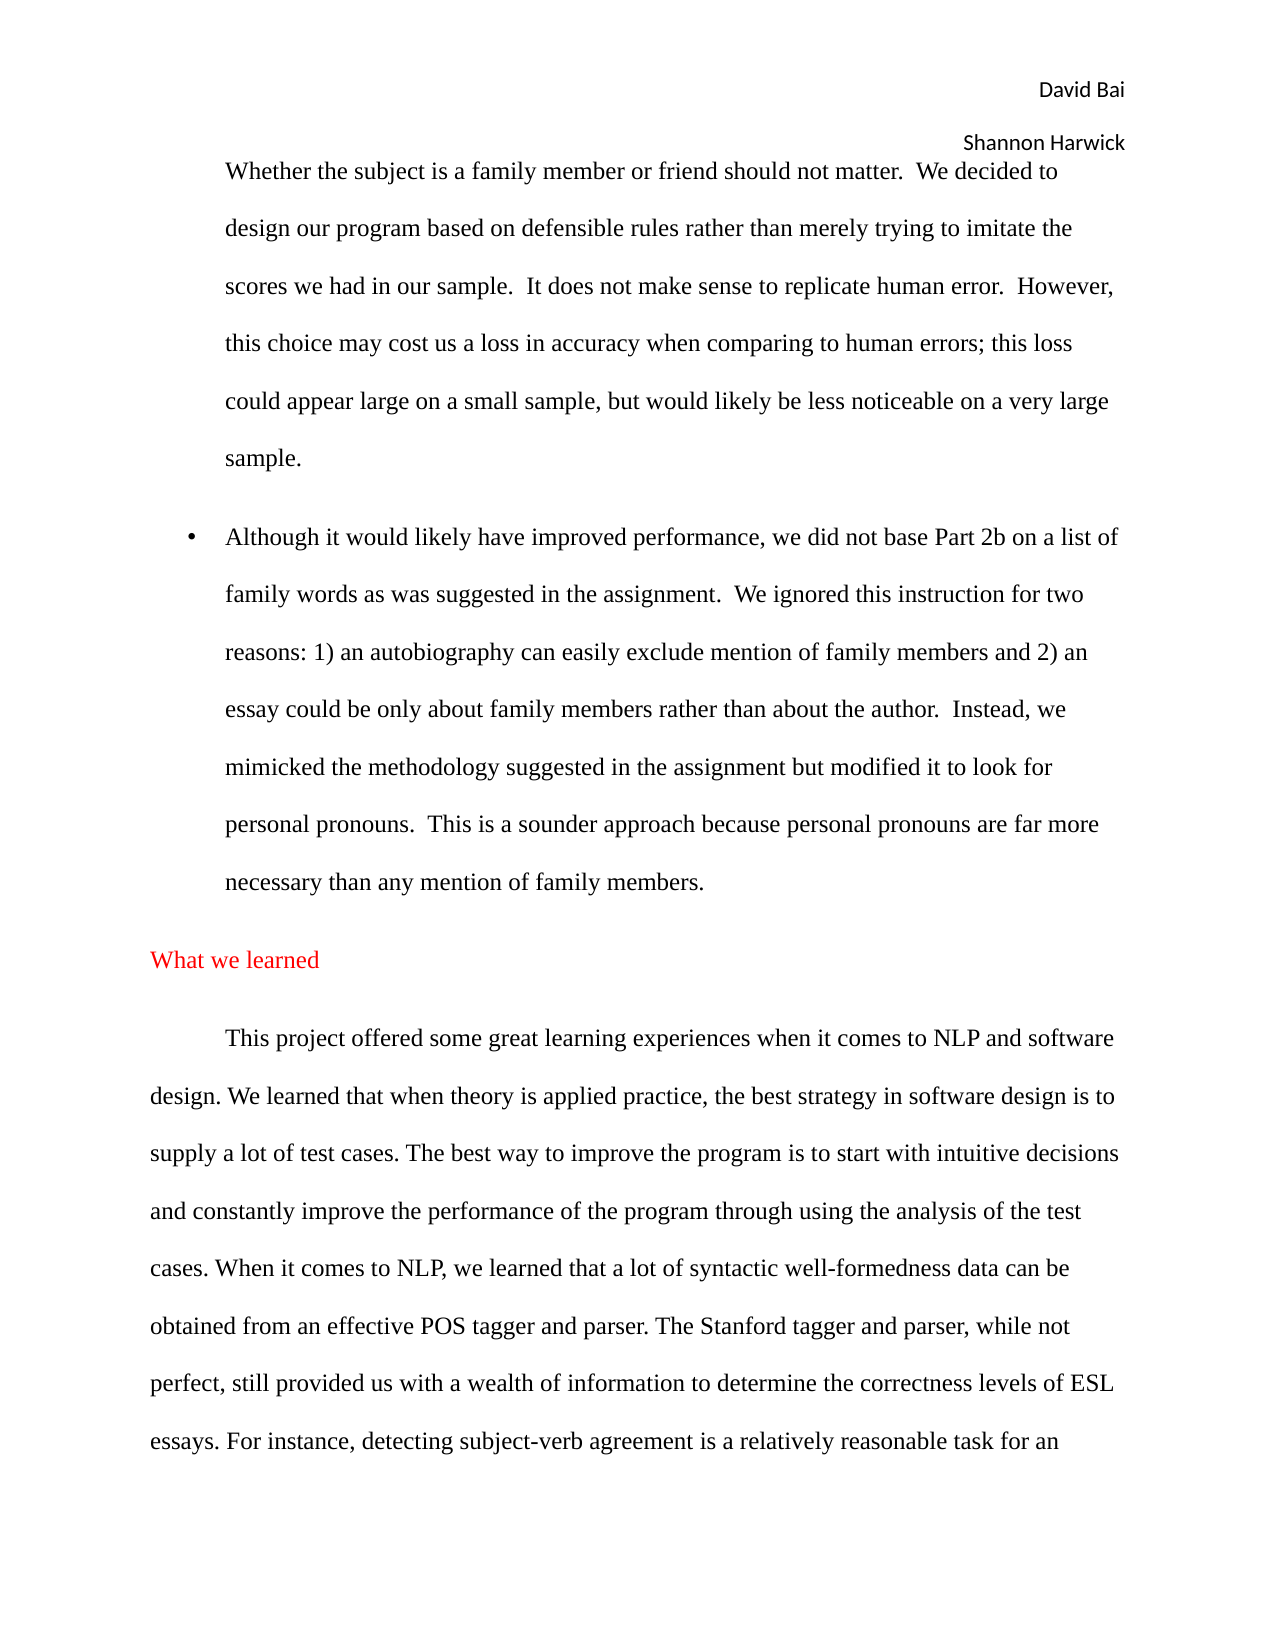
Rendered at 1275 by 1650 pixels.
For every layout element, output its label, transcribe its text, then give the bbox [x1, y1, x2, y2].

list Although it would likely have improved performance, we did not base Part 2b on a list of family words as was suggested in the assignment. We ignored this instruction for two reasons: 1) an autobiography can easily exclude mention of family members and 2) an essay could be only about family members rather than about the author. Instead, we mimicked the methodology suggested in the assignment but modified it to look for personal pronouns. This is a sounder approach because personal pronouns are far more necessary than any mention of family members. [187, 522, 1125, 896]
text This project offered some great learning experiences when it comes to NLP and software design. We learned that when theory is applied practice, the best strategy in software design is to supply a lot of test cases. The best way to improve the program is to start with intuitive decisions and constantly improve the performance of the program through using the analysis of the test cases. When it comes to NLP, we learned that a lot of syntactic well-formedness data can be obtained from an effective POS tagger and parser. The Stanford tagger and parser, while not perfect, still provided us with a wealth of information to determine the correctness levels of ESL essays. For instance, detecting subject-verb agreement is a relatively reasonable task for an [150, 1023, 1125, 1455]
text What we learned [150, 945, 1125, 974]
list Whether the subject is a family member or friend should not matter. We decided to design our program based on defensible rules rather than merely trying to imitate the scores we had in our sample. It does not make sense to replicate human error. However, this choice may cost us a loss in accuracy when comparing to human errors; this loss could appear large on a small sample, but would likely be less noticeable on a very large sample. [187, 156, 1125, 472]
